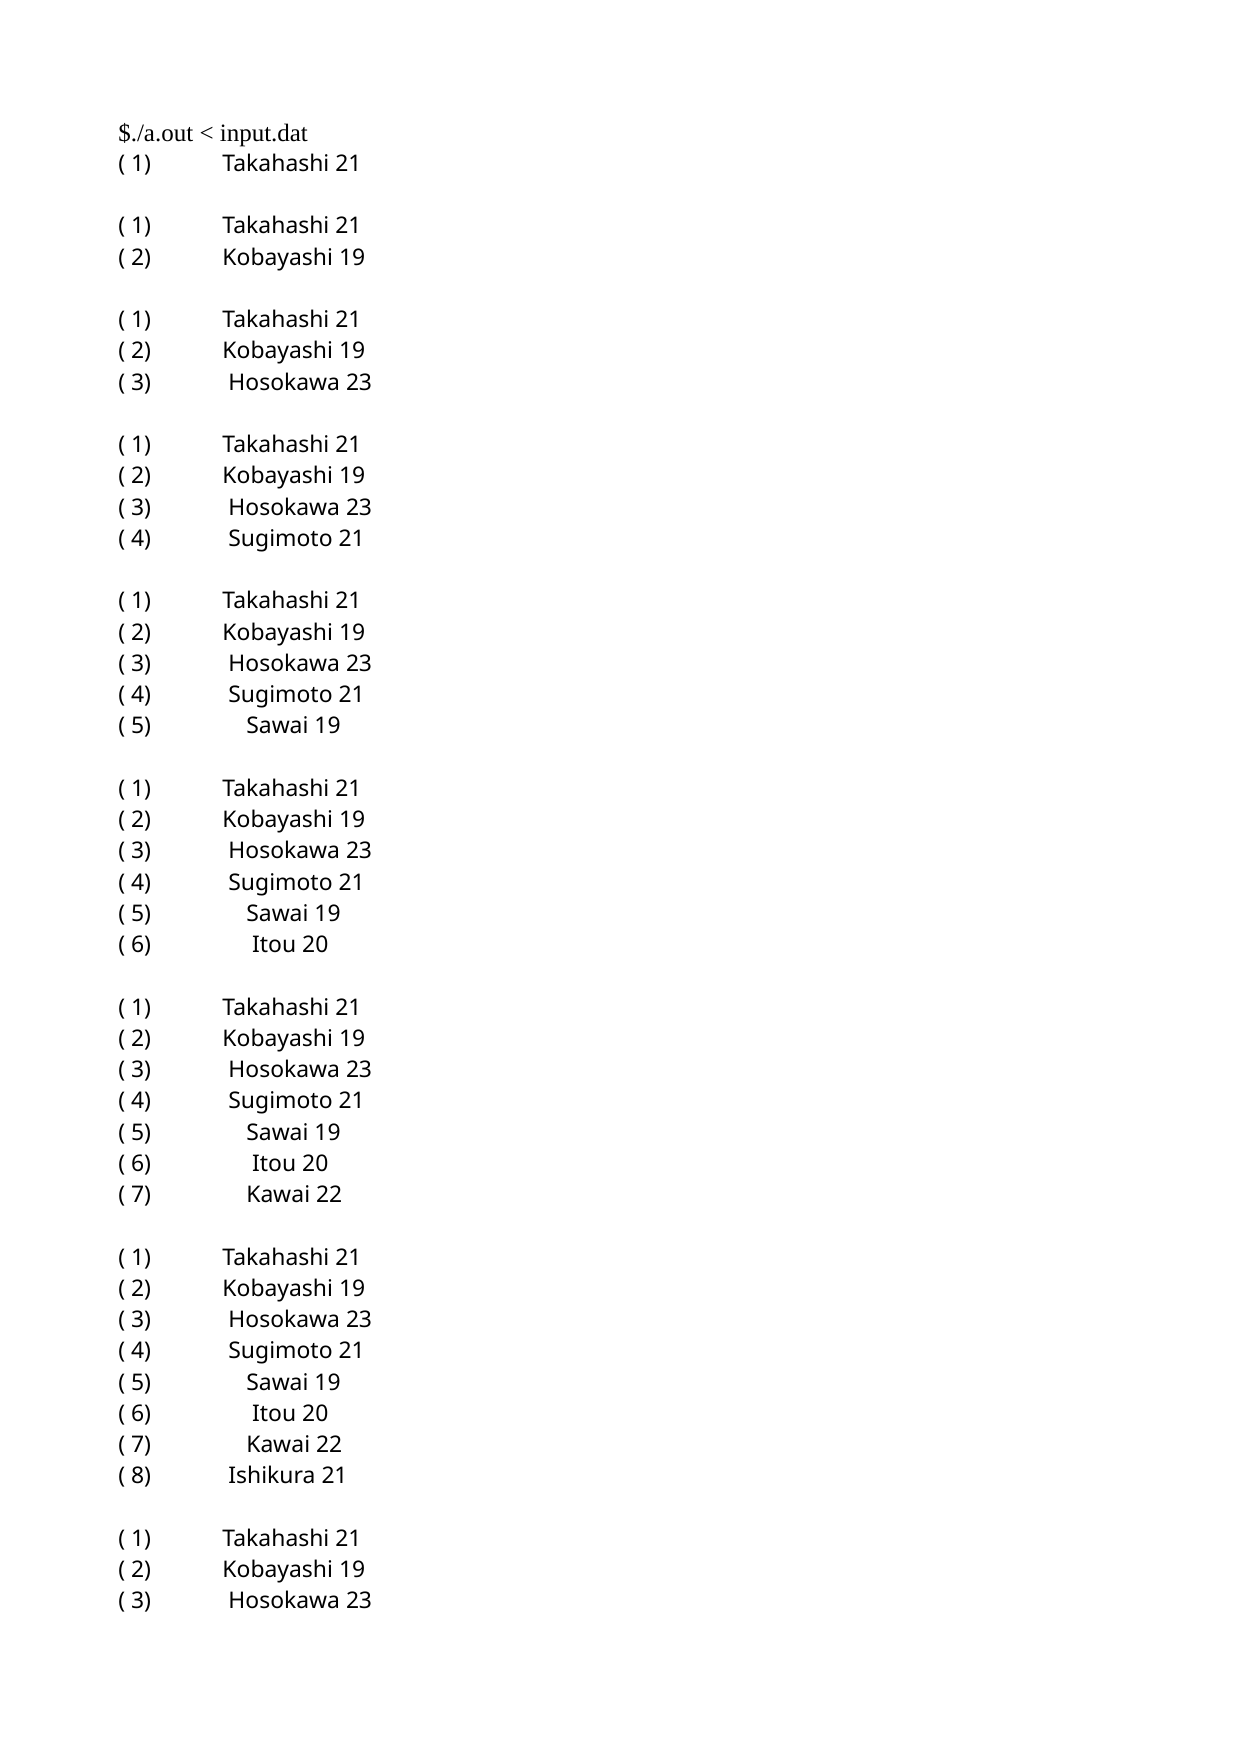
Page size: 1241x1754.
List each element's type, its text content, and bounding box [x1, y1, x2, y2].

text ( 3) Hosokawa 23 [118, 1584, 1122, 1616]
text ( 2) Kobayashi 19 [118, 803, 1122, 834]
text ( 1) Takahashi 21 [118, 1241, 1122, 1272]
text ( 2) Kobayashi 19 [118, 459, 1122, 491]
text ( 8) Ishikura 21 [118, 1459, 1122, 1491]
text ( 1) Takahashi 21 [118, 147, 1122, 178]
text ( 5) Sawai 19 [118, 709, 1122, 741]
text ( 5) Sawai 19 [118, 1116, 1122, 1147]
text ( 2) Kobayashi 19 [118, 1022, 1122, 1053]
text ( 6) Itou 20 [118, 928, 1122, 959]
text ( 4) Sugimoto 21 [118, 522, 1122, 553]
text ( 5) Sawai 19 [118, 897, 1122, 928]
text ( 2) Kobayashi 19 [118, 334, 1122, 366]
text ( 1) Takahashi 21 [118, 772, 1122, 803]
text ( 3) Hosokawa 23 [118, 647, 1122, 678]
text ( 7) Kawai 22 [118, 1178, 1122, 1209]
text ( 7) Kawai 22 [118, 1428, 1122, 1459]
text ( 4) Sugimoto 21 [118, 1084, 1122, 1116]
text ( 3) Hosokawa 23 [118, 366, 1122, 397]
text ( 2) Kobayashi 19 [118, 241, 1122, 272]
text ( 2) Kobayashi 19 [118, 1272, 1122, 1303]
text ( 3) Hosokawa 23 [118, 834, 1122, 866]
text ( 1) Takahashi 21 [118, 209, 1122, 241]
text ( 1) Takahashi 21 [118, 584, 1122, 616]
text ( 6) Itou 20 [118, 1397, 1122, 1428]
text ( 3) Hosokawa 23 [118, 1053, 1122, 1084]
text ( 1) Takahashi 21 [118, 428, 1122, 459]
text $./a.out < input.dat [118, 118, 1122, 147]
text ( 4) Sugimoto 21 [118, 1334, 1122, 1366]
text ( 1) Takahashi 21 [118, 303, 1122, 334]
text ( 2) Kobayashi 19 [118, 1553, 1122, 1584]
text ( 1) Takahashi 21 [118, 991, 1122, 1022]
text ( 3) Hosokawa 23 [118, 1303, 1122, 1334]
text ( 3) Hosokawa 23 [118, 491, 1122, 522]
text ( 1) Takahashi 21 [118, 1522, 1122, 1553]
text ( 5) Sawai 19 [118, 1366, 1122, 1397]
text ( 6) Itou 20 [118, 1147, 1122, 1178]
text ( 4) Sugimoto 21 [118, 866, 1122, 897]
text ( 2) Kobayashi 19 [118, 616, 1122, 647]
text ( 4) Sugimoto 21 [118, 678, 1122, 709]
